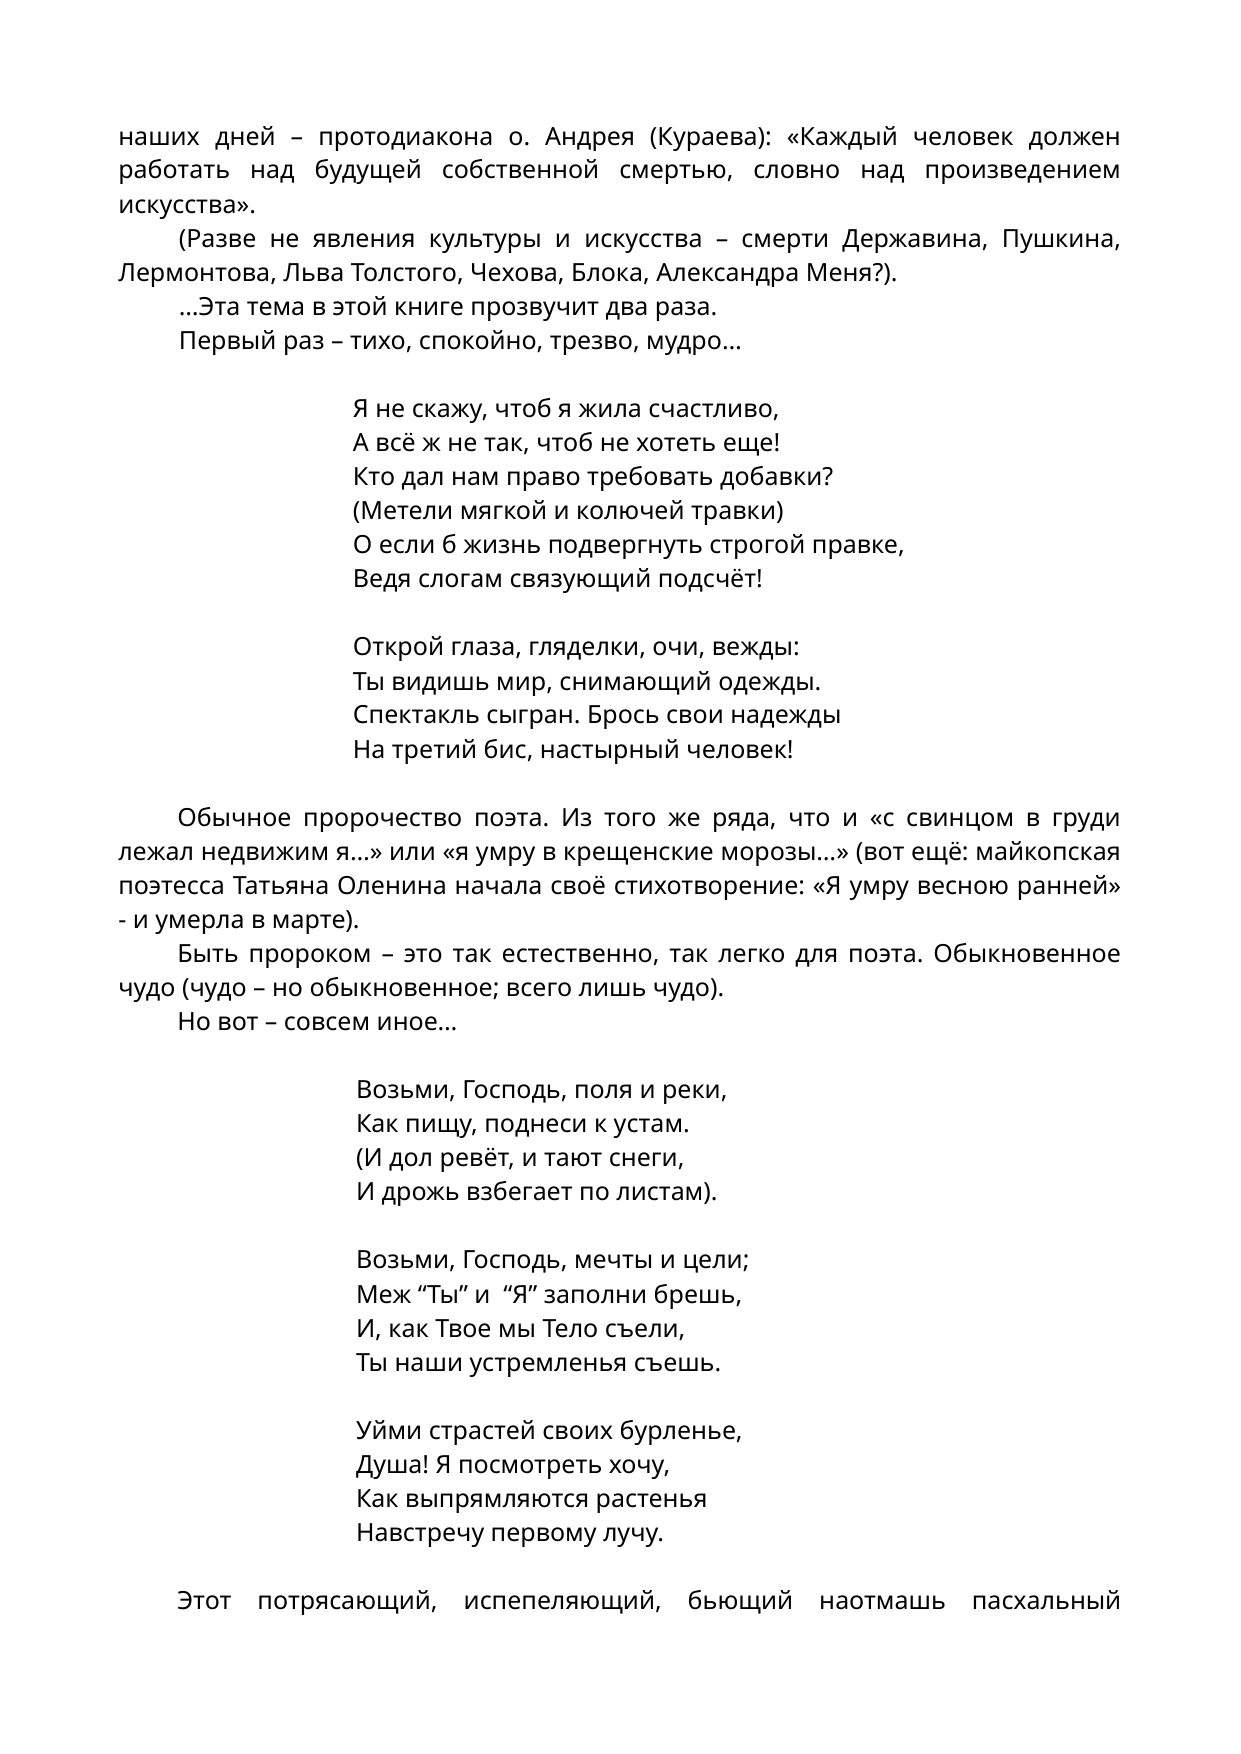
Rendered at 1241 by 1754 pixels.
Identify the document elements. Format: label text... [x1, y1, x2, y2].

text Быть пророком – это так естественно, так легко для поэта. Обыкновенное чудо (чудо – но обыкновенное; всего лишь чудо). [118, 936, 1122, 1004]
text Уйми страстей своих бурленье, Душа! Я посмотреть хочу, Как выпрямляются растенья Навстречу первому лучу. [356, 1412, 1122, 1549]
text Обычное пророчество поэта. Из того же ряда, что и «с свинцом в груди лежал недвижим я…» или «я умру в крещенские морозы…» (вот ещё: майкопская поэтесса Татьяна Оленина начала своё стихотворение: «Я умру весною ранней» - и умерла в марте). [118, 799, 1122, 936]
text Открой глаза, гляделки, очи, вежды: Ты видишь мир, снимающий одежды. Спектакль сыгран. Брось свои надежды На третий бис, настырный человек! [353, 629, 1122, 765]
text Возьми, Господь, поля и реки, Как пищу, поднеси к устам. (И дол ревёт, и тают снеги, И дрожь взбегает по листам). [356, 1072, 1122, 1208]
text Я не скажу, чтоб я жила счастливо, А всё ж не так, чтоб не хотеть еще! Кто дал нам право требовать добавки? (Метели мягкой и колючей травки) О если б жизнь подвергнуть строгой правке, Ведя слогам связующий подсчёт! [353, 391, 1122, 595]
text Первый раз – тихо, спокойно, трезво, мудро… [118, 322, 1122, 357]
text (Разве не явления культуры и искусства – смерти Державина, Пушкина, Лермонтова, Льва Толстого, Чехова, Блока, Александра Меня?). [118, 220, 1122, 288]
text Этот потрясающий, испепеляющий, бьющий наотмашь пасхальный [118, 1583, 1122, 1617]
text И, как Твое мы Тело съели, Ты наши устремленья съешь. [356, 1310, 1122, 1378]
text Возьми, Господь, мечты и цели; Меж “Ты” и “Я” заполни брешь, [356, 1242, 1122, 1310]
text Но вот – совсем иное… [118, 1004, 1122, 1038]
text …Эта тема в этой книге прозвучит два раза. [118, 288, 1122, 322]
text наших дней – протодиакона о. Андрея (Кураева): «Каждый человек должен работать над будущей собственной смертью, словно над произведением искусства». [118, 118, 1122, 220]
